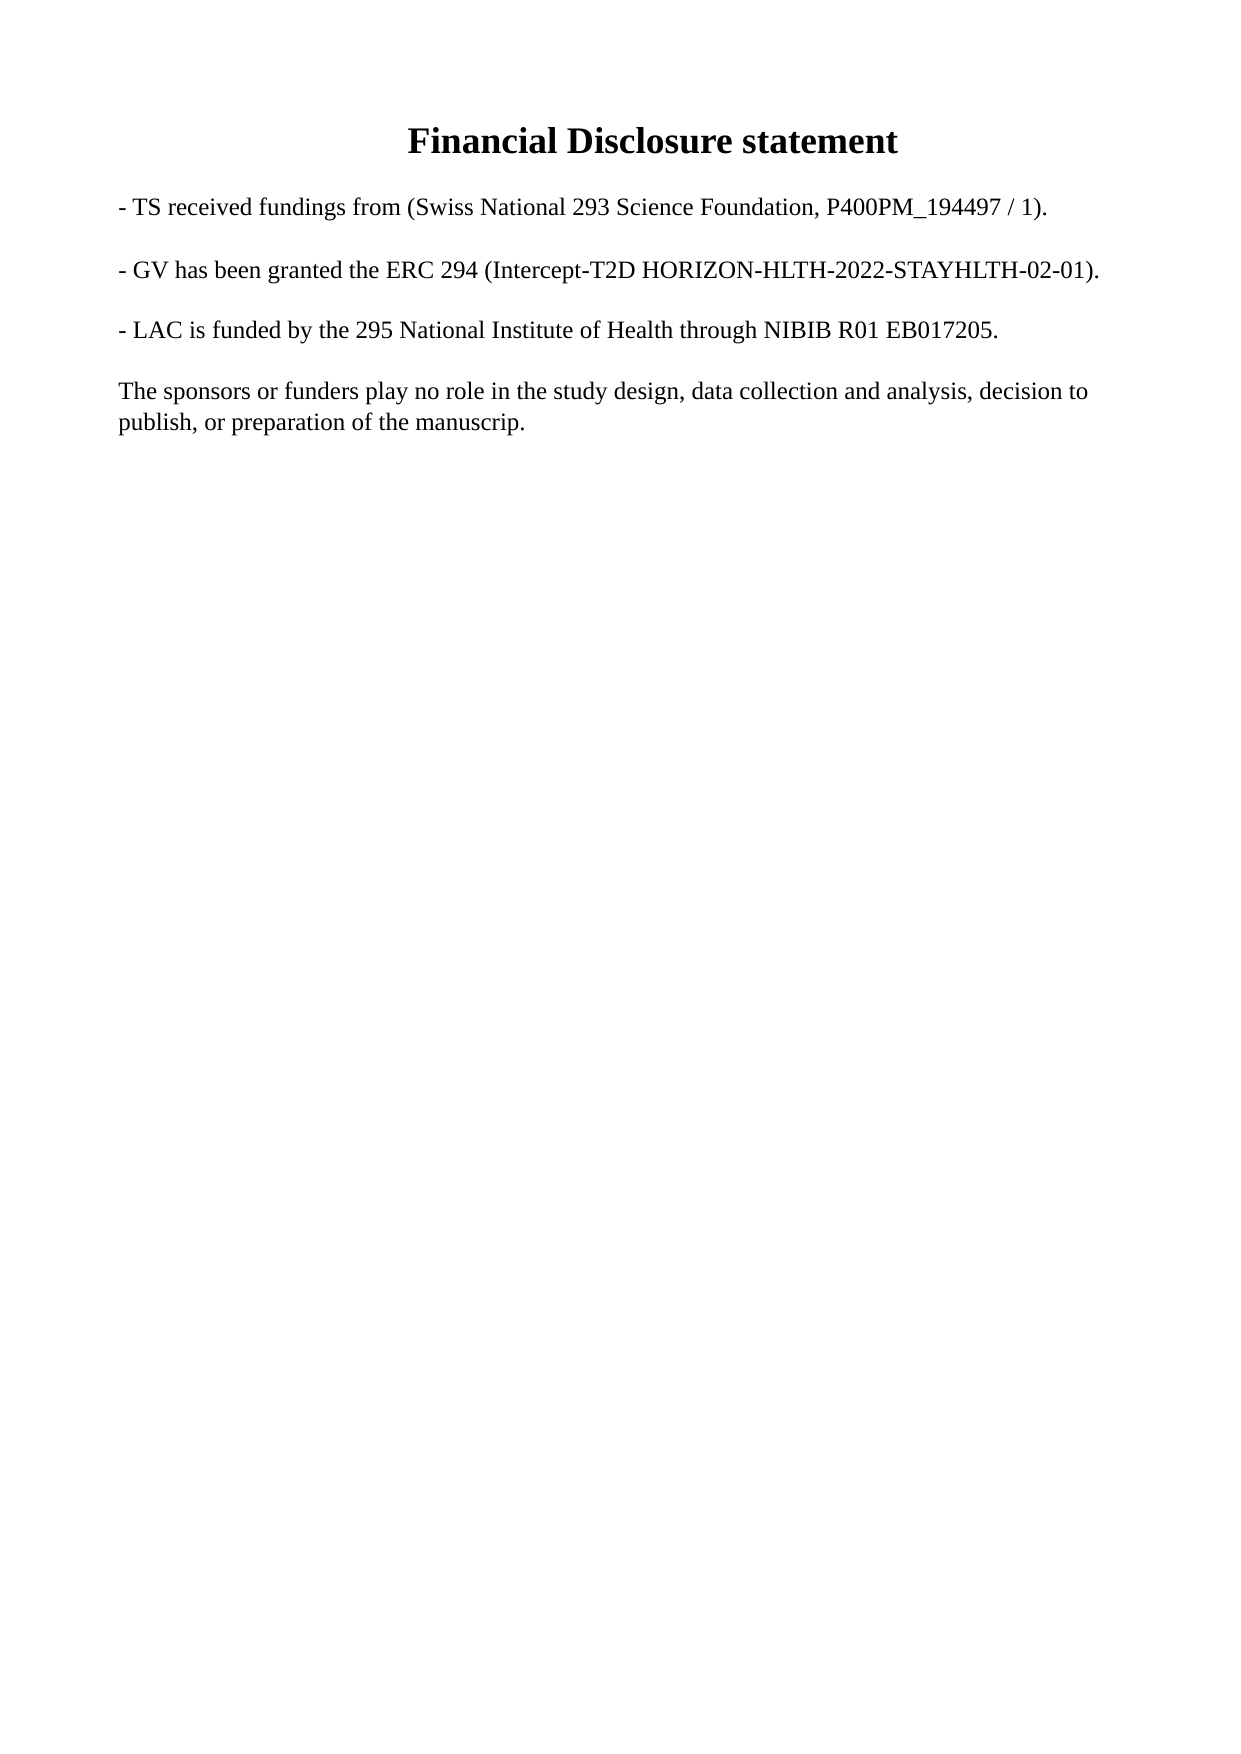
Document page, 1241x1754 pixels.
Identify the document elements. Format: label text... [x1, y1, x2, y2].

text - LAC is funded by the 295 National Institute of Health through NIBIB R01 EB017205. [118, 316, 1122, 344]
text The sponsors or funders play no role in the study design, data collection and analysis, decision to publish, or preparation of the manuscrip. [118, 376, 1122, 436]
text - GV has been granted the ERC 294 (Intercept-T2D HORIZON-HLTH-2022-STAYHLTH-02-01). [118, 255, 1122, 283]
list Financial Disclosure statement [193, 118, 1122, 161]
list - TS received fundings from (Swiss National 293 Science Foundation, P400PM_194497 / 1). [0, 192, 1122, 222]
